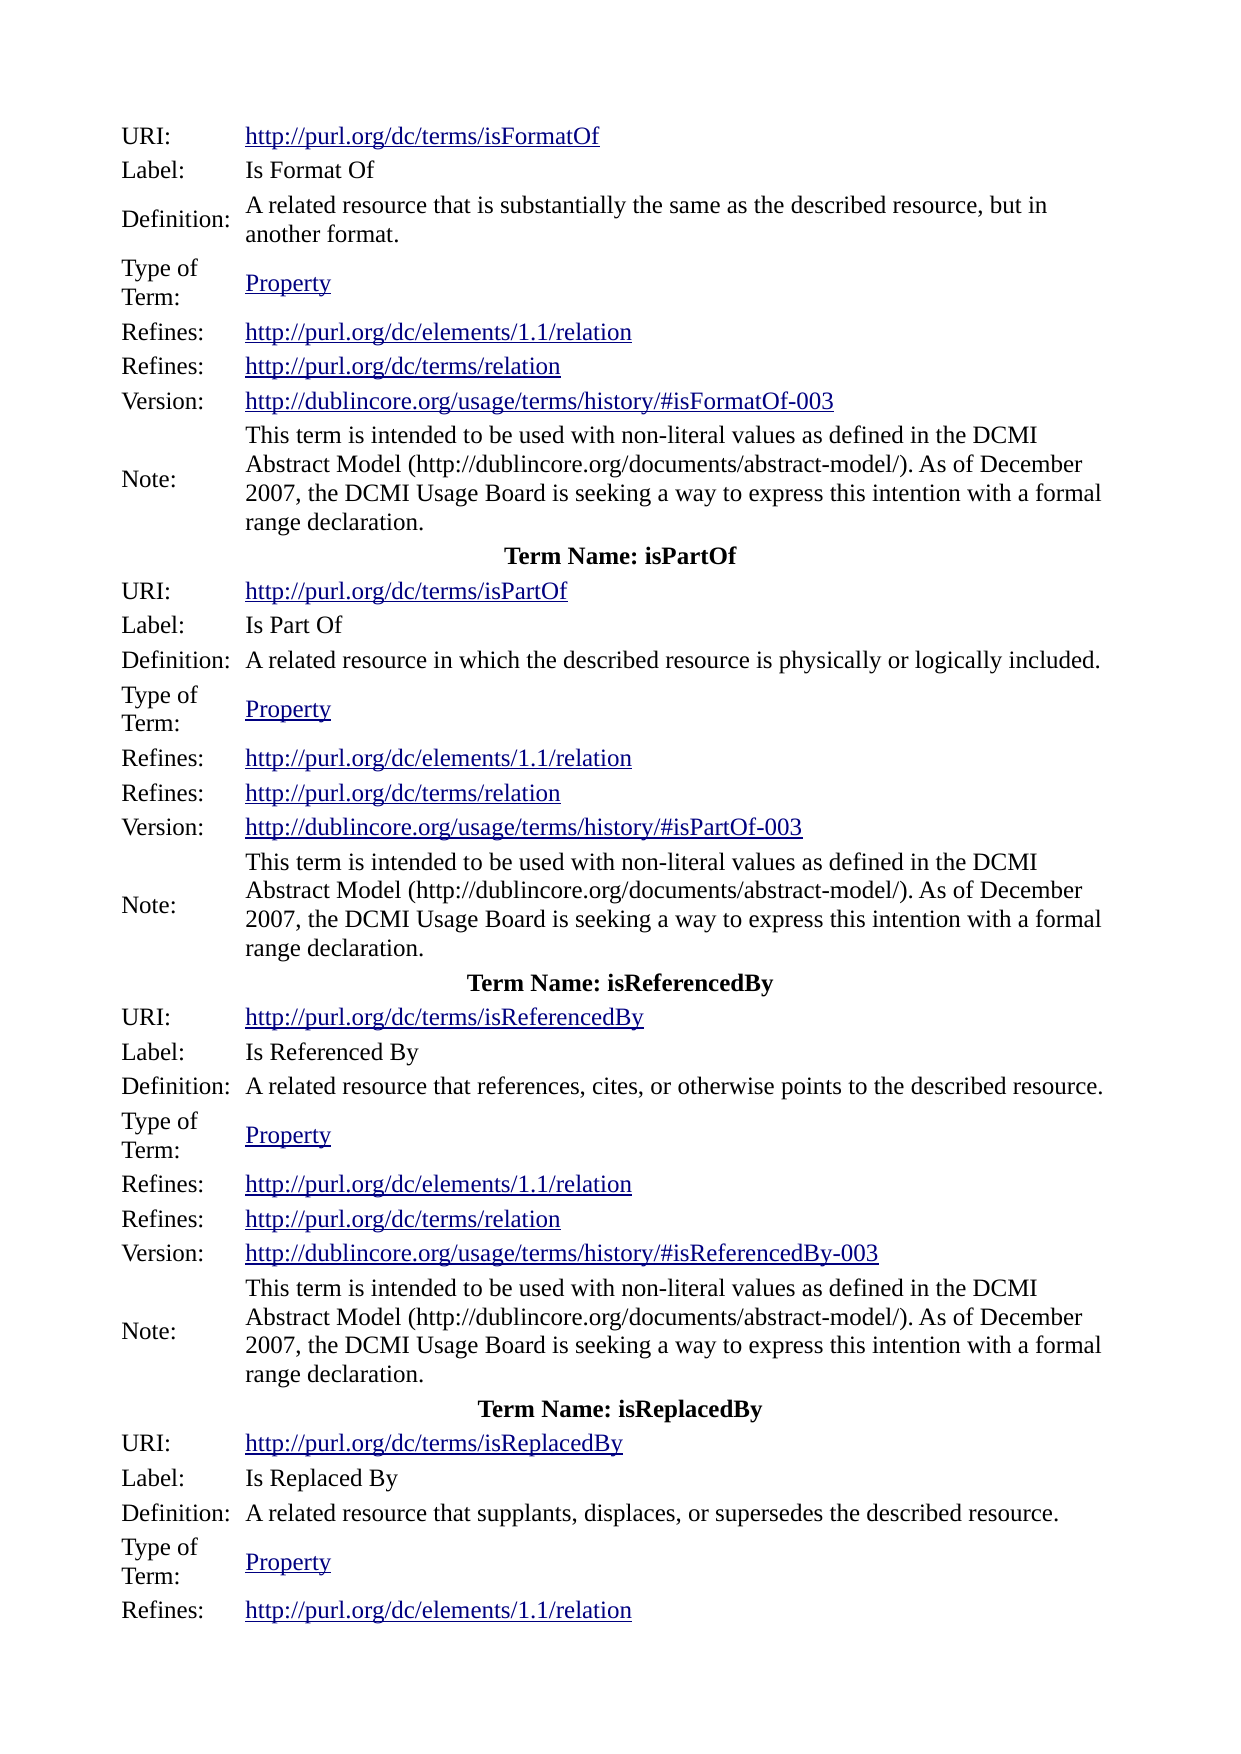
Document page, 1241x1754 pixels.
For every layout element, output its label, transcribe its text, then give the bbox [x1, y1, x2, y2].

table_cell Type of Term: [118, 1529, 242, 1593]
table_cell http://purl.org/dc/terms/isPartOf [242, 573, 1122, 608]
table_cell Type of Term: [118, 1103, 242, 1166]
table_cell This term is intended to be used with non-literal values as defined in the DCMI Abstract Model (http://dublincore.org/documents/abstract-model/). As of December 2007, the DCMI Usage Board is seeking a way to express this intention with a formal range declaration. [242, 844, 1122, 965]
table_cell Term Name: isReferencedBy [118, 965, 1122, 999]
table_cell http://purl.org/dc/terms/relation [242, 1201, 1122, 1236]
table_cell Property [242, 1529, 1122, 1593]
table_cell Is Part Of [242, 608, 1122, 642]
table_cell URI: [118, 573, 242, 608]
table_cell Note: [118, 844, 242, 965]
table_cell Label: [118, 1460, 242, 1495]
table_cell Version: [118, 383, 242, 418]
table_cell http://purl.org/dc/terms/isReplacedBy [242, 1426, 1122, 1460]
table_cell A related resource that supplants, displaces, or supersedes the described resource. [242, 1495, 1122, 1529]
table_cell Property [242, 677, 1122, 740]
table_cell Note: [118, 1270, 242, 1391]
table_cell Is Referenced By [242, 1034, 1122, 1068]
table_cell Refines: [118, 349, 242, 383]
table_cell http://dublincore.org/usage/terms/history/#isPartOf-003 [242, 809, 1122, 844]
table_cell Property [242, 1103, 1122, 1166]
table_cell Version: [118, 809, 242, 844]
table_cell http://purl.org/dc/elements/1.1/relation [242, 1166, 1122, 1201]
table_cell http://purl.org/dc/elements/1.1/relation [242, 740, 1122, 775]
table_cell Label: [118, 608, 242, 642]
table_cell Term Name: isPartOf [118, 539, 1122, 573]
table_cell Definition: [118, 642, 242, 677]
table_cell http://purl.org/dc/elements/1.1/relation [242, 1593, 1122, 1627]
table_cell Label: [118, 1034, 242, 1068]
table_cell Note: [118, 418, 242, 538]
table_cell Refines: [118, 740, 242, 775]
table_cell Refines: [118, 314, 242, 348]
table_cell Refines: [118, 1166, 242, 1201]
table_cell Type of Term: [118, 677, 242, 740]
table_cell URI: [118, 999, 242, 1034]
table_cell Refines: [118, 1201, 242, 1236]
table_cell URI: [118, 118, 242, 153]
table_cell http://dublincore.org/usage/terms/history/#isReferencedBy-003 [242, 1236, 1122, 1270]
table_cell Type of Term: [118, 251, 242, 314]
table_cell Is Replaced By [242, 1460, 1122, 1495]
table_cell Property [242, 251, 1122, 314]
table_cell Version: [118, 1236, 242, 1270]
table_cell Refines: [118, 1593, 242, 1627]
table_cell http://purl.org/dc/terms/isReferencedBy [242, 999, 1122, 1034]
table_cell A related resource that references, cites, or otherwise points to the described resource. [242, 1069, 1122, 1103]
table_cell URI: [118, 1426, 242, 1460]
table_cell A related resource that is substantially the same as the described resource, but in another format. [242, 187, 1122, 251]
table_cell Label: [118, 153, 242, 187]
table_cell Definition: [118, 187, 242, 251]
table_cell http://purl.org/dc/terms/relation [242, 775, 1122, 809]
table_cell Definition: [118, 1495, 242, 1529]
table_cell Definition: [118, 1069, 242, 1103]
table_cell http://purl.org/dc/terms/relation [242, 349, 1122, 383]
table_cell A related resource in which the described resource is physically or logically included. [242, 642, 1122, 677]
table_cell Term Name: isReplacedBy [118, 1391, 1122, 1426]
table_cell http://purl.org/dc/elements/1.1/relation [242, 314, 1122, 348]
table_cell This term is intended to be used with non-literal values as defined in the DCMI Abstract Model (http://dublincore.org/documents/abstract-model/). As of December 2007, the DCMI Usage Board is seeking a way to express this intention with a formal range declaration. [242, 1270, 1122, 1391]
table_cell http://dublincore.org/usage/terms/history/#isFormatOf-003 [242, 383, 1122, 418]
table_cell Is Format Of [242, 153, 1122, 187]
table_cell Refines: [118, 775, 242, 809]
table_cell This term is intended to be used with non-literal values as defined in the DCMI Abstract Model (http://dublincore.org/documents/abstract-model/). As of December 2007, the DCMI Usage Board is seeking a way to express this intention with a formal range declaration. [242, 418, 1122, 538]
table_cell http://purl.org/dc/terms/isFormatOf [242, 118, 1122, 153]
